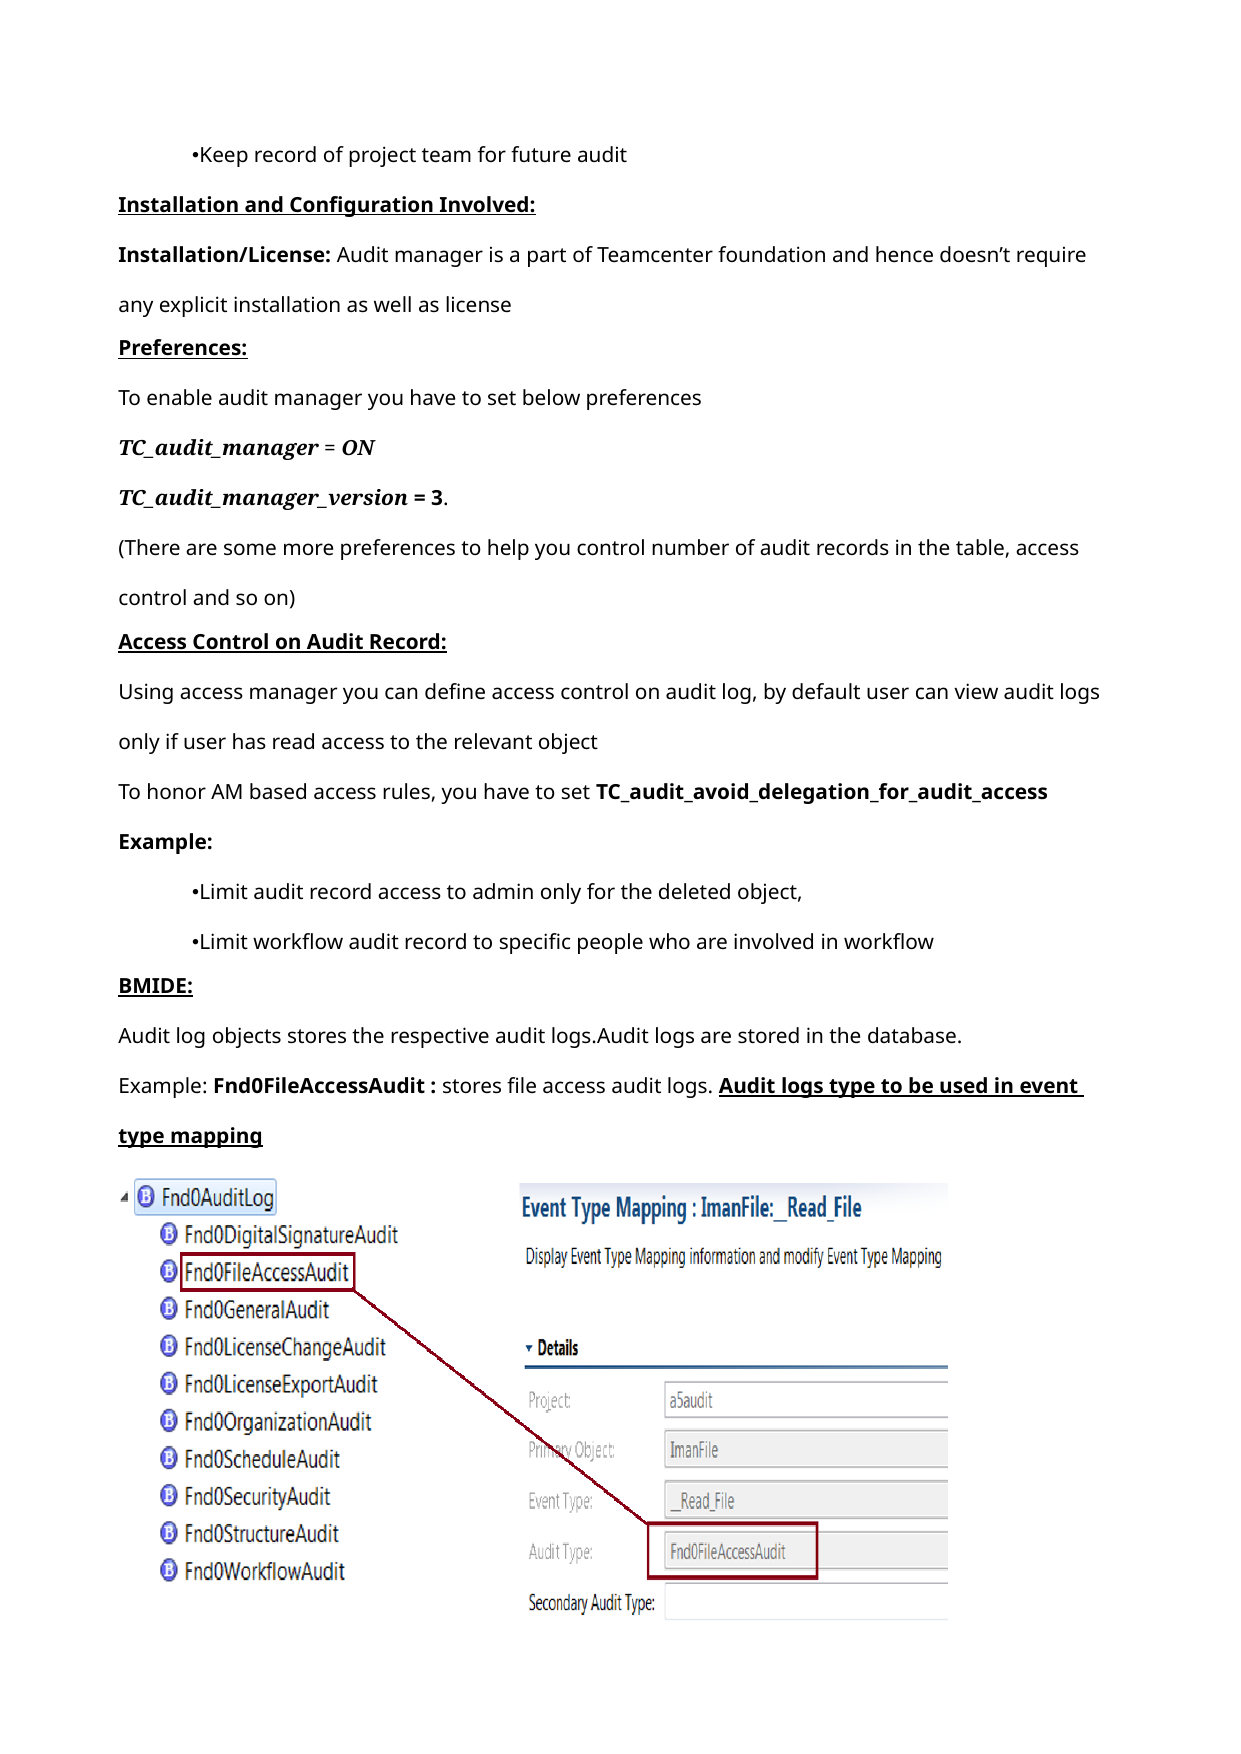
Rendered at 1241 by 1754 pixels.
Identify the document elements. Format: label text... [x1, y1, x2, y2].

text Example: Fnd0FileAccessAudit : stores file access audit logs. Audit logs type to be used in event type mapping [118, 1049, 1122, 1149]
text Using access manager you can define access control on audit log, by default user can view audit logs only if user has read access to the relevant object [118, 656, 1122, 756]
text TC_audit_manager_version = 3. [118, 462, 1122, 512]
text To enable audit manager you have to set below preferences [118, 362, 1122, 412]
subtitle Preferences: [118, 318, 1122, 362]
list Limit workflow audit record to specific people who are involved in workflow [118, 906, 1122, 956]
text TC_audit_manager = ON [118, 412, 1122, 462]
text Audit log objects stores the respective audit logs.Audit logs are stored in the database. [118, 999, 1122, 1049]
subtitle Installation and Configuration Involved: [118, 168, 1122, 218]
list Keep record of project team for future audit [118, 118, 1122, 168]
text Example: [118, 806, 1122, 856]
text (There are some more preferences to help you control number of audit records in the table, access control and so on) [118, 512, 1122, 612]
text To honor AM based access rules, you have to set TC_audit_avoid_delegation_for_audit_access [118, 756, 1122, 806]
picture [118, 1149, 957, 1623]
list Limit audit record access to admin only for the deleted object, [118, 856, 1122, 906]
subtitle Access Control on Audit Record: [118, 612, 1122, 656]
text Installation/License: Audit manager is a part of Teamcenter foundation and hence doesn’t require any explicit installation as well as license [118, 218, 1122, 318]
subtitle BMIDE: [118, 956, 1122, 999]
